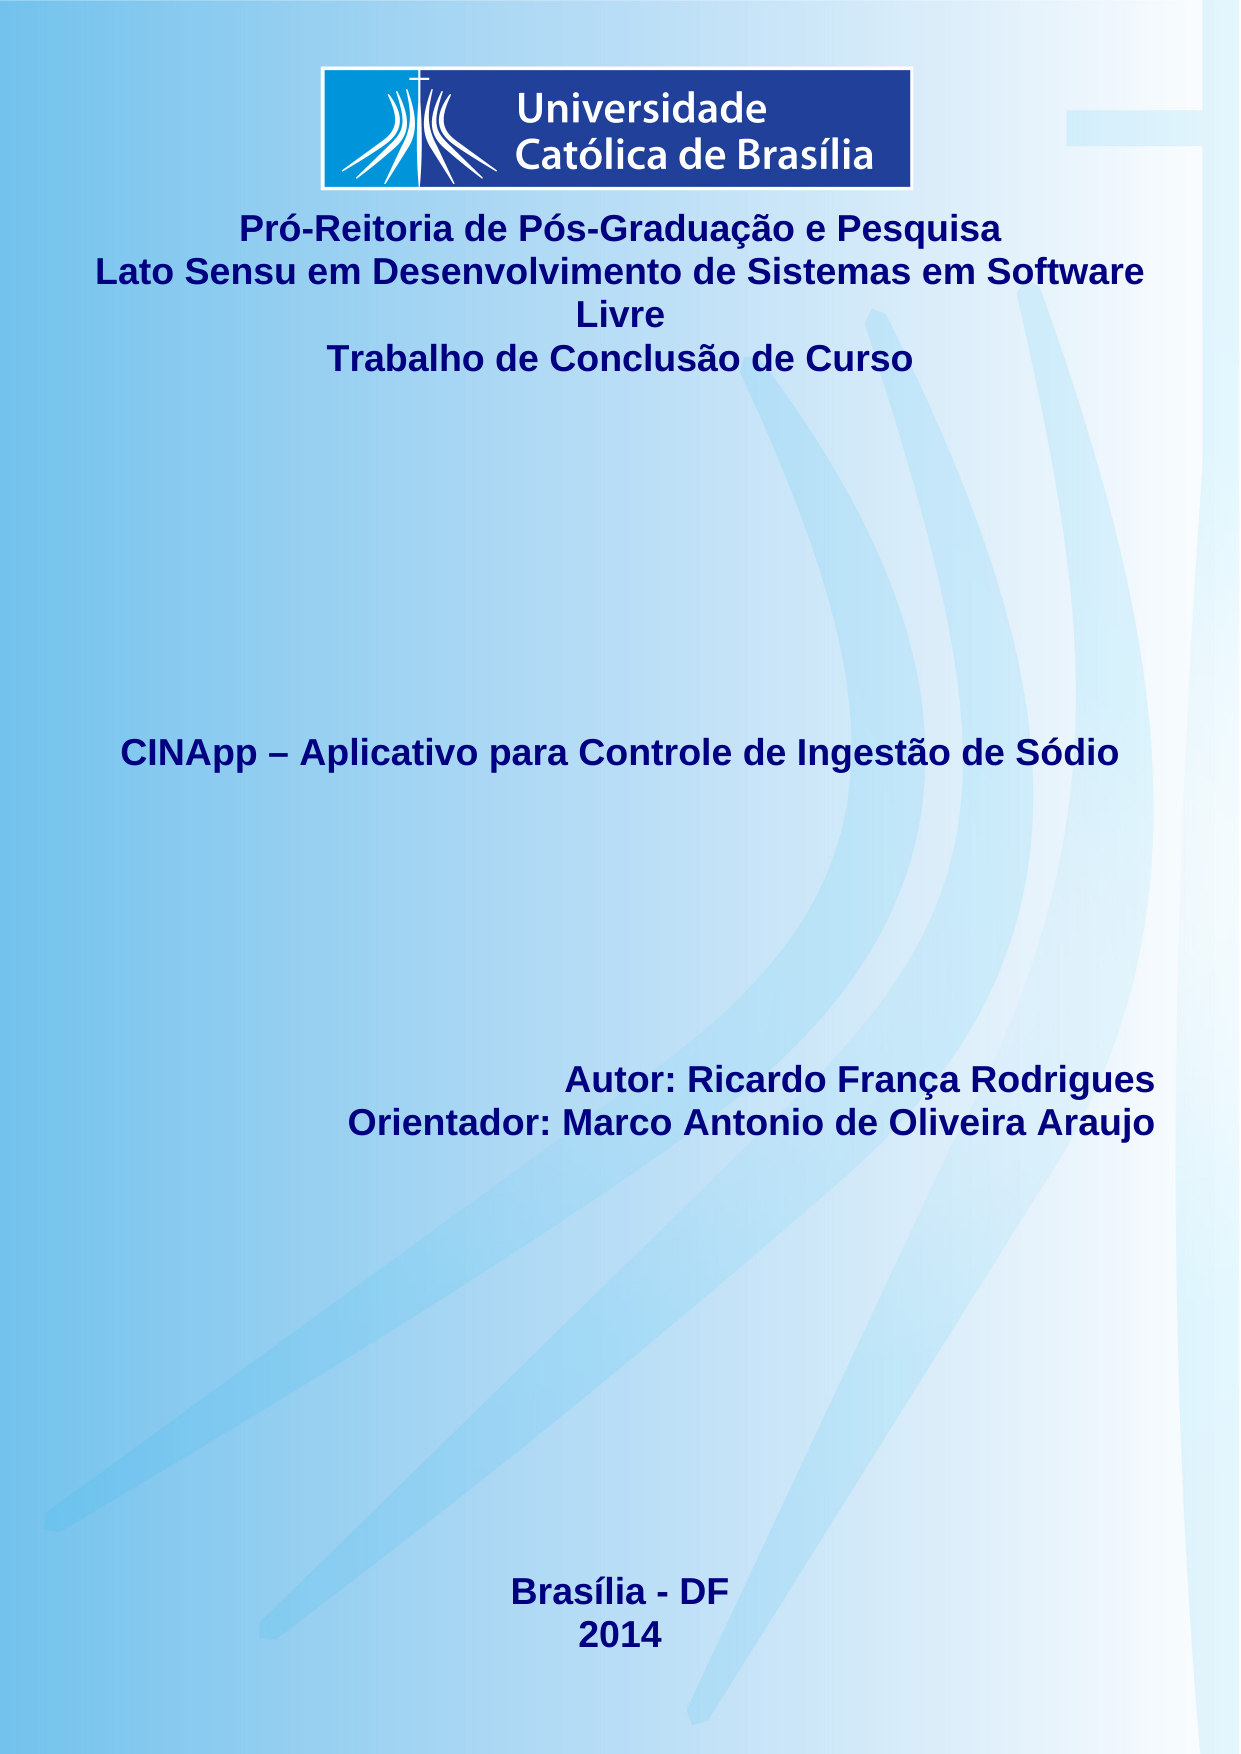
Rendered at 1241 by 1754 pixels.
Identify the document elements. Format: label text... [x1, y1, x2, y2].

text CINApp – Aplicativo para Controle de Ingestão de Sódio [66, 730, 1174, 773]
text Orientador: Marco Antonio de Oliveira Araujo [0, 1101, 1156, 1144]
text Brasília - DF [398, 1569, 841, 1613]
text Autor: Ricardo França Rodrigues [0, 1057, 1156, 1101]
picture [0, 0, 1240, 1754]
text 2014 [398, 1613, 841, 1656]
text Lato Sensu em Desenvolvimento de Sistemas em Software Livre [49, 249, 1191, 336]
text Trabalho de Conclusão de Curso [49, 336, 1191, 379]
text Pró-Reitoria de Pós-Graduação e Pesquisa [49, 206, 1191, 249]
